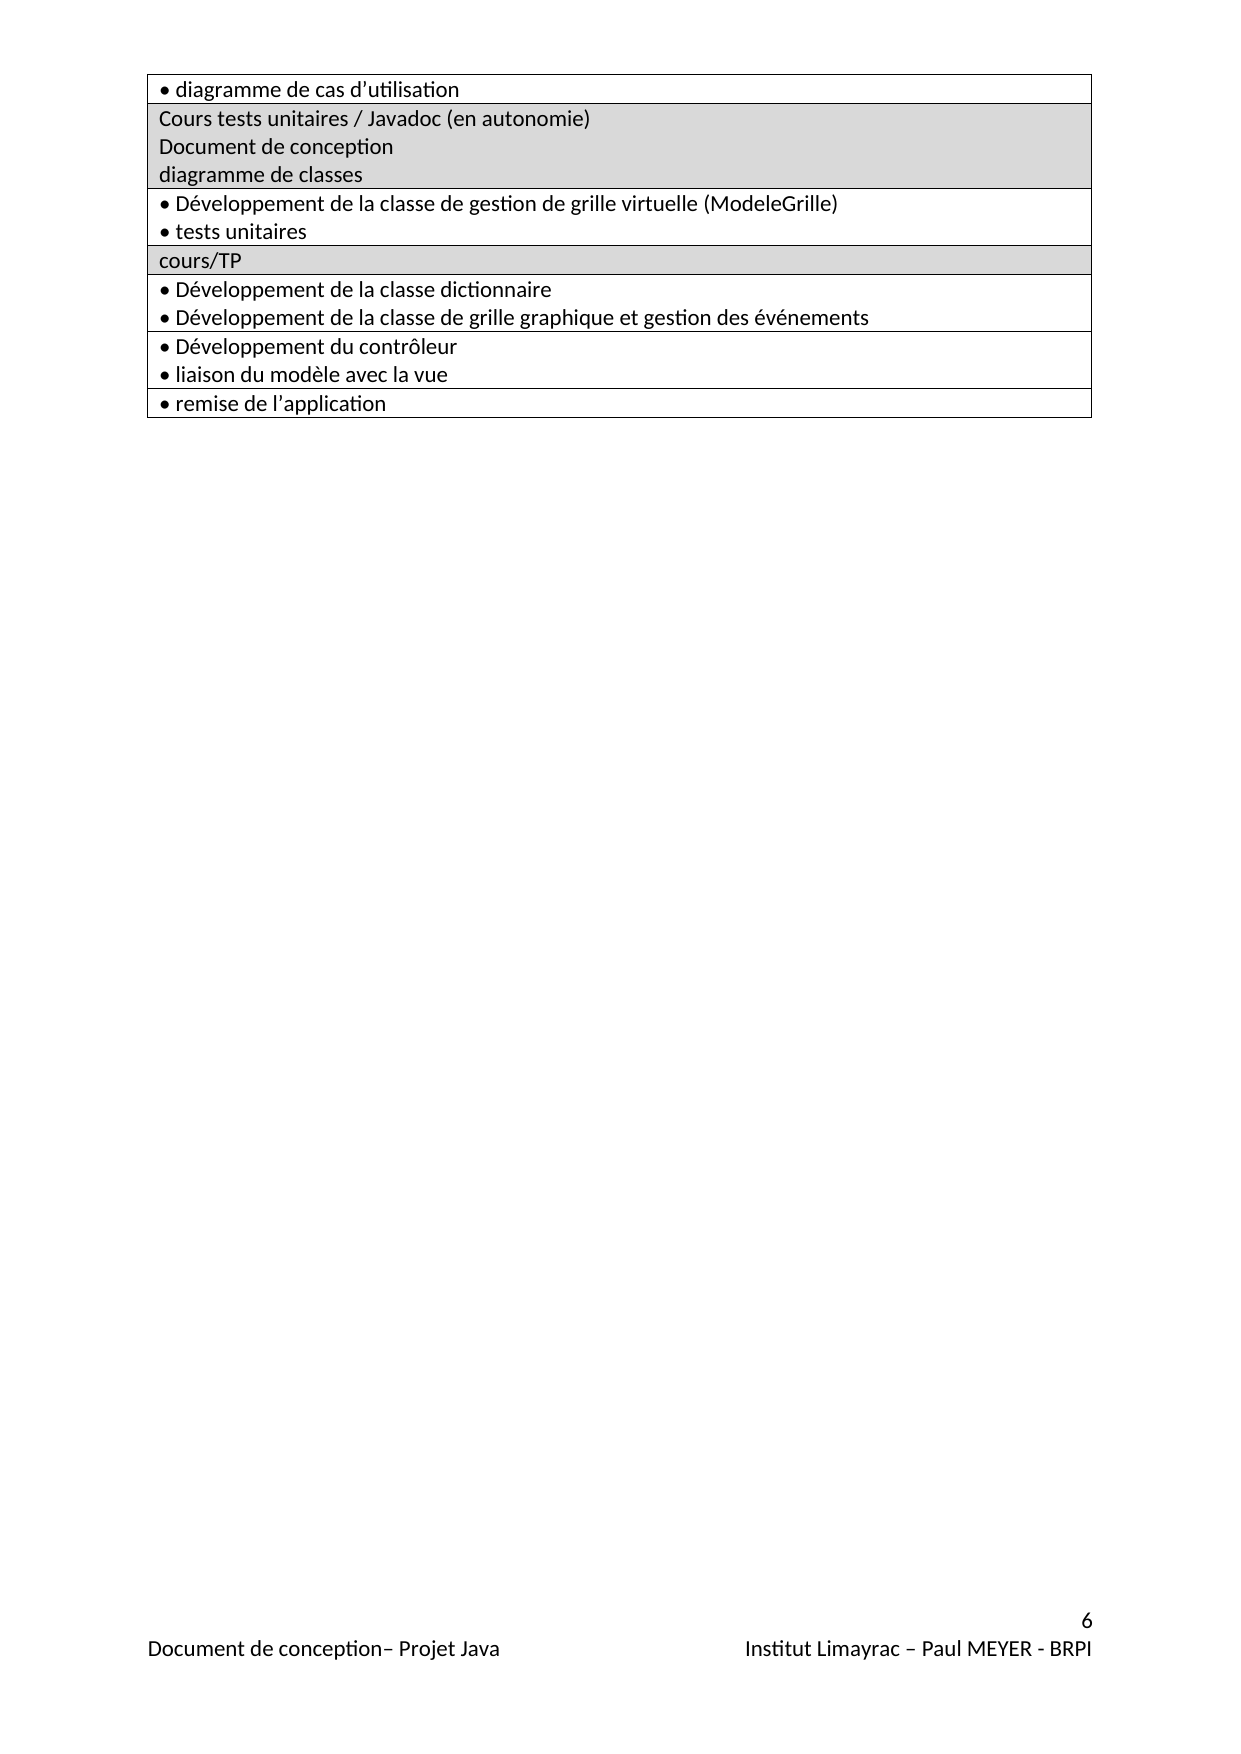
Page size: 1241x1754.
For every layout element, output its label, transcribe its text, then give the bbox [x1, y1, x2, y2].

table_cell cours/TP [148, 246, 1091, 274]
table_cell • diagramme de cas d’utilisation [148, 75, 1091, 103]
table_cell • Développement de la classe de gestion de grille virtuelle (ModeleGrille) • tests unitaires [148, 189, 1091, 245]
table_cell • remise de l’application [148, 389, 1091, 417]
table_cell • Développement du contrôleur • liaison du modèle avec la vue [148, 332, 1091, 388]
table_cell • Développement de la classe dictionnaire • Développement de la classe de grille graphique et gestion des événements [148, 275, 1091, 331]
table_cell Cours tests unitaires / Javadoc (en autonomie) Document de conception diagramme de classes [148, 104, 1091, 188]
